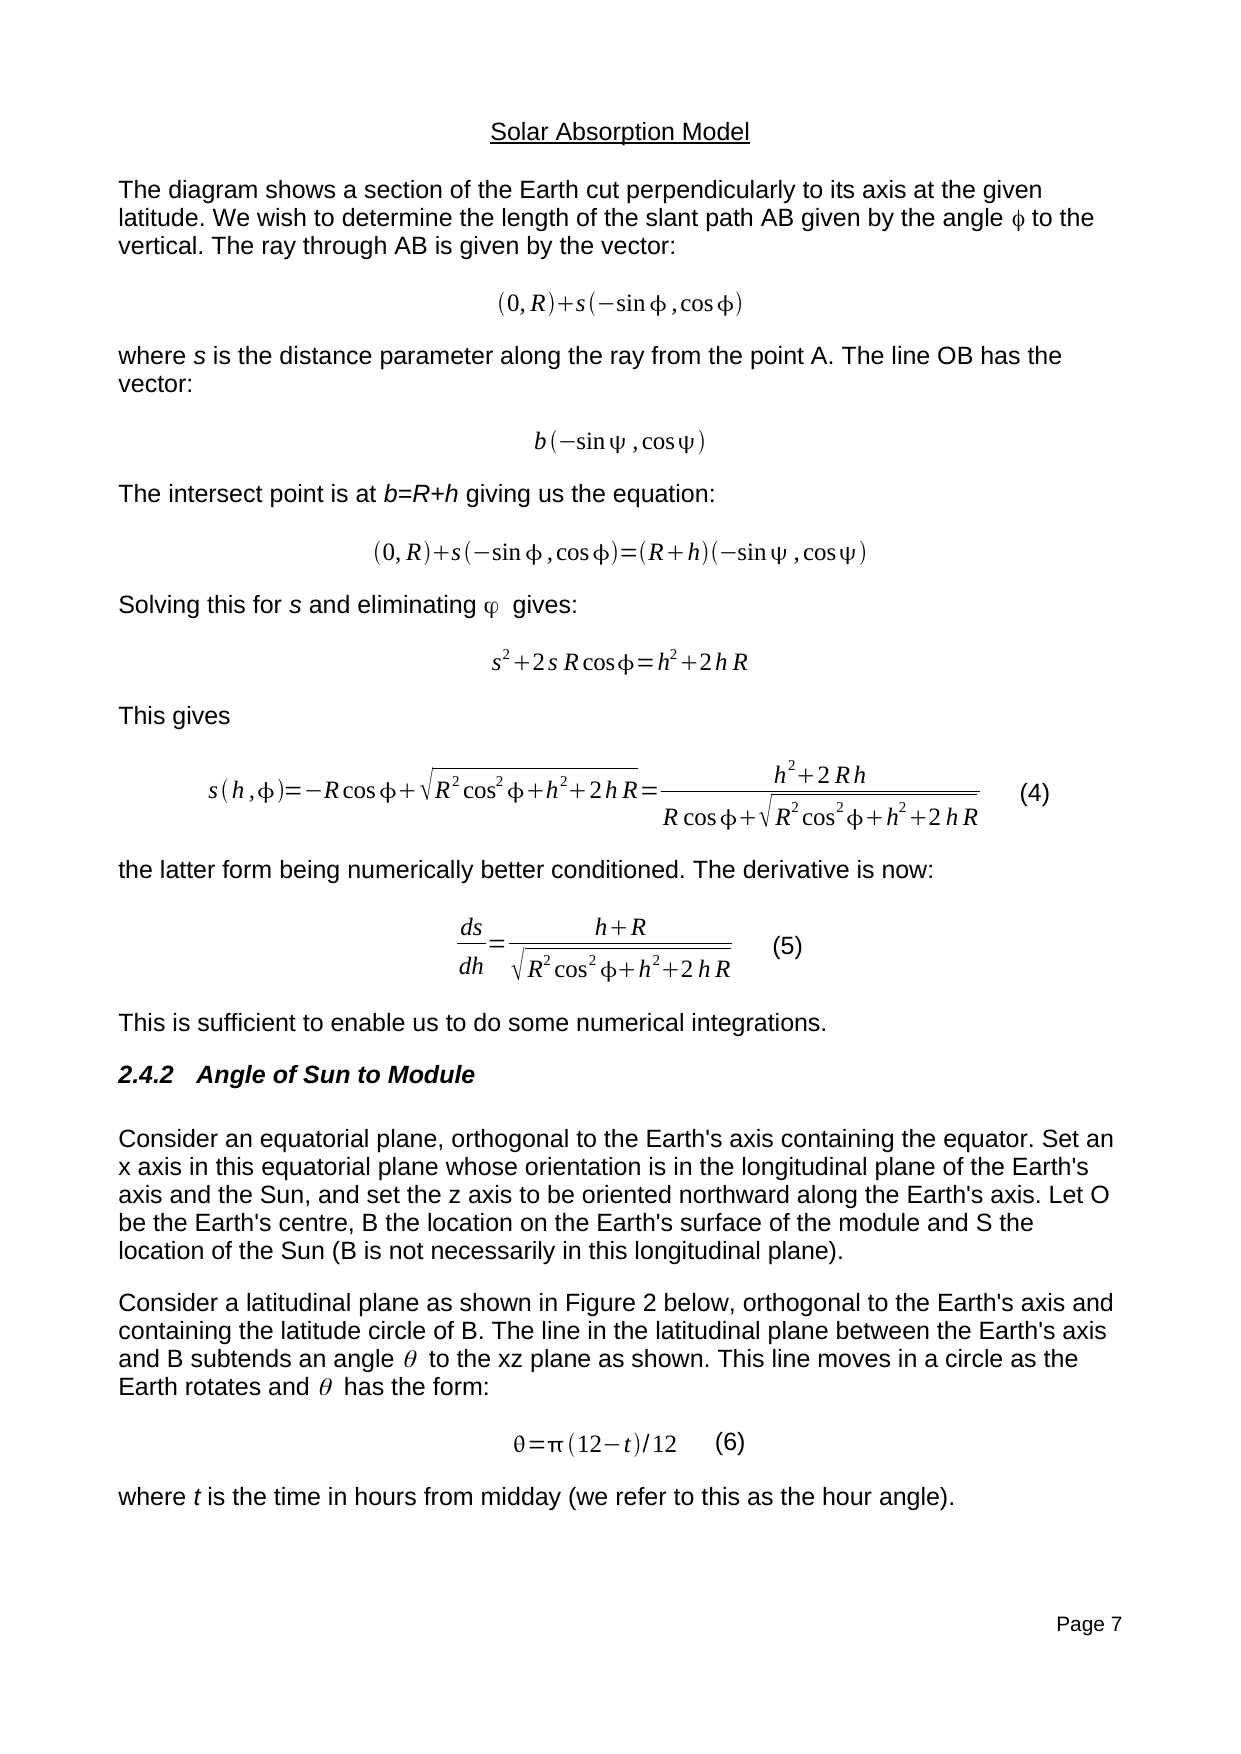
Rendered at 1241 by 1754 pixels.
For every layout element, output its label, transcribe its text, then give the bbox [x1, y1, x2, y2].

text the latter form being numerically better conditioned. The derivative is now: [118, 856, 1122, 883]
text This gives [118, 702, 1122, 730]
text Consider a latitudinal plane as shown in Figure 2 below, orthogonal to the Earth's axis and containing the latitude circle of B. The line in the latitudinal plane between the Earth's axis and B subtends an angle q to the xz plane as shown. This line moves in a circle as the Earth rotates and q has the form: [118, 1288, 1122, 1400]
text where s is the distance parameter along the ray from the point A. The line OB has the vector: [118, 342, 1122, 398]
text This is sufficient to enable us to do some numerical integrations. [118, 1008, 1122, 1036]
text (6) [118, 1424, 1122, 1459]
text The diagram shows a section of the Earth cut perpendicularly to its axis at the given latitude. We wish to determine the length of the slant path AB given by the angle f to the vertical. The ray through AB is given by the vector: [118, 176, 1122, 259]
text The intersect point is at b=R+h giving us the equation: [118, 480, 1122, 508]
text (5) [118, 907, 1122, 985]
text where t is the time in hours from midday (we refer to this as the hour angle). [118, 1483, 1122, 1511]
text Consider an equatorial plane, orthogonal to the Earth's axis containing the equator. Set an x axis in this equatorial plane whose orientation is in the longitudinal plane of the Earth's axis and the Sun, and set the z axis to be oriented northward along the Earth's axis. Let O be the Earth's centre, B the location on the Earth's surface of the module and S the location of the Sun (B is not necessarily in this longitudinal plane). [118, 1125, 1122, 1265]
text (4) [118, 753, 1122, 832]
subtitle Angle of Sun to Module [118, 1061, 1122, 1089]
text Solving this for s and eliminating j gives: [118, 591, 1122, 619]
